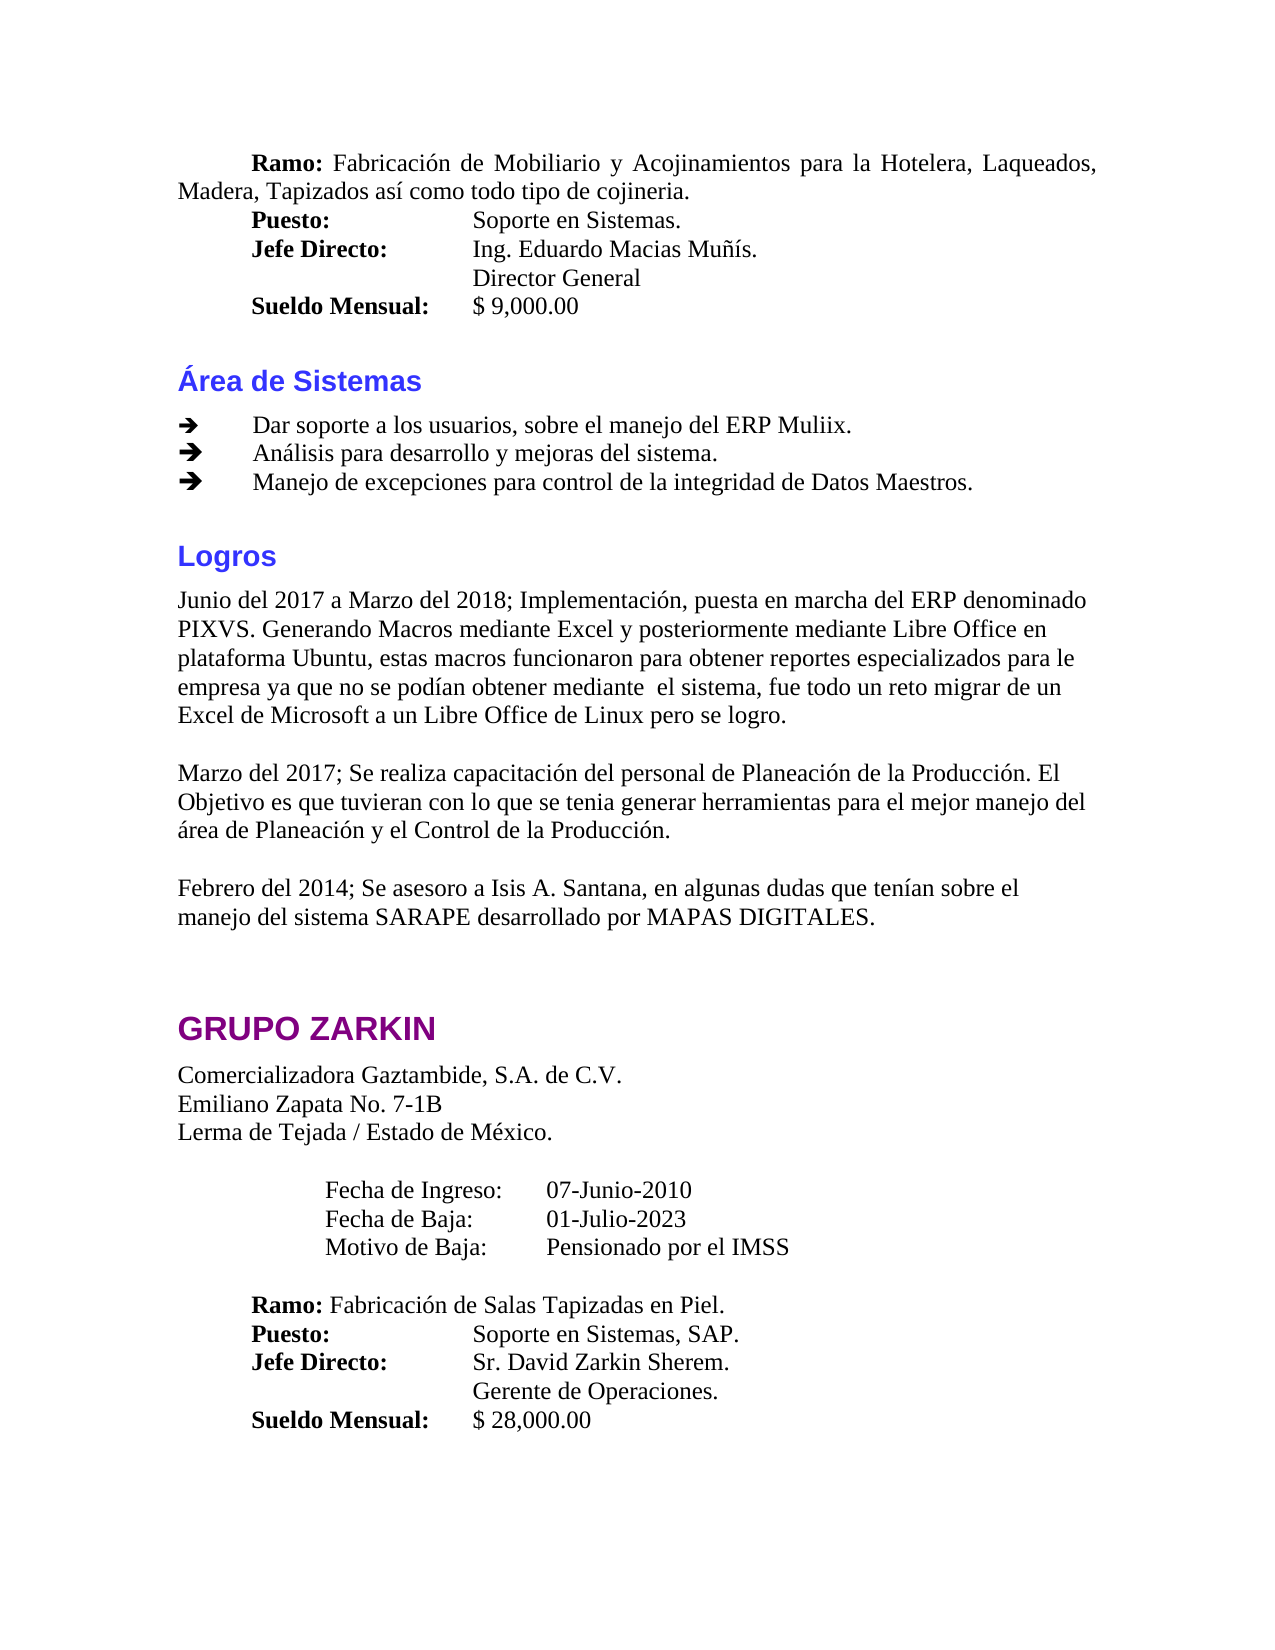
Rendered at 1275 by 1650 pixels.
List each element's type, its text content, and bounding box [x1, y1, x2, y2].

subtitle Logros [177, 539, 1098, 573]
text Gerente de Operaciones. [177, 1376, 1098, 1405]
subtitle Área de Sistemas [177, 363, 1098, 397]
subtitle GRUPO ZARKIN [177, 1009, 1098, 1047]
text Junio del 2017 a Marzo del 2018; Implementación, puesta en marcha del ERP denominado PIXVS. Generando Macros mediante Excel y posteriormente mediante Libre Office en plataforma Ubuntu, estas macros funcionaron para obtener reportes especializados para le empresa ya que no se podían obtener mediante el sistema, fue todo un reto migrar de un Excel de Microsoft a un Libre Office de Linux pero se logro. [177, 586, 1098, 729]
text Motivo de Baja: Pensionado por el IMSS [177, 1232, 1098, 1261]
text Fecha de Ingreso: 07-Junio-2010 [177, 1175, 1098, 1204]
list Manejo de excepciones para control de la integridad de Datos Maestros. [177, 467, 1098, 496]
text Emiliano Zapata No. 7-1B [177, 1089, 1098, 1117]
text Comercializadora Gaztambide, S.A. de C.V. [177, 1060, 1098, 1089]
text Sueldo Mensual: $ 28,000.00 [177, 1405, 1098, 1434]
text Marzo del 2017; Se realiza capacitación del personal de Planeación de la Producción. El Objetivo es que tuvieran con lo que se tenia generar herramientas para el mejor manejo del área de Planeación y el Control de la Producción. [177, 758, 1098, 844]
text Ramo: Fabricación de Salas Tapizadas en Piel. [177, 1290, 1098, 1319]
text Puesto: Soporte en Sistemas, SAP. [177, 1319, 1098, 1347]
text Sueldo Mensual: $ 9,000.00 [177, 291, 1098, 320]
list Dar soporte a los usuarios, sobre el manejo del ERP Muliix. [177, 410, 1098, 438]
text Febrero del 2014; Se asesoro a Isis A. Santana, en algunas dudas que tenían sobre el manejo del sistema SARAPE desarrollado por MAPAS DIGITALES. [177, 873, 1098, 931]
text Director General [177, 263, 1098, 291]
text Puesto: Soporte en Sistemas. [177, 205, 1098, 234]
text Ramo: Fabricación de Mobiliario y Acojinamientos para la Hotelera, Laqueados, Madera, Tapizados así como todo tipo de cojineria. [177, 148, 1098, 205]
text Lerma de Tejada / Estado de México. [177, 1117, 1098, 1146]
text Jefe Directo: Ing. Eduardo Macias Muñís. [177, 234, 1098, 263]
text Jefe Directo: Sr. David Zarkin Sherem. [177, 1347, 1098, 1376]
text Fecha de Baja: 01-Julio-2023 [177, 1204, 1098, 1232]
list Análisis para desarrollo y mejoras del sistema. [177, 438, 1098, 467]
